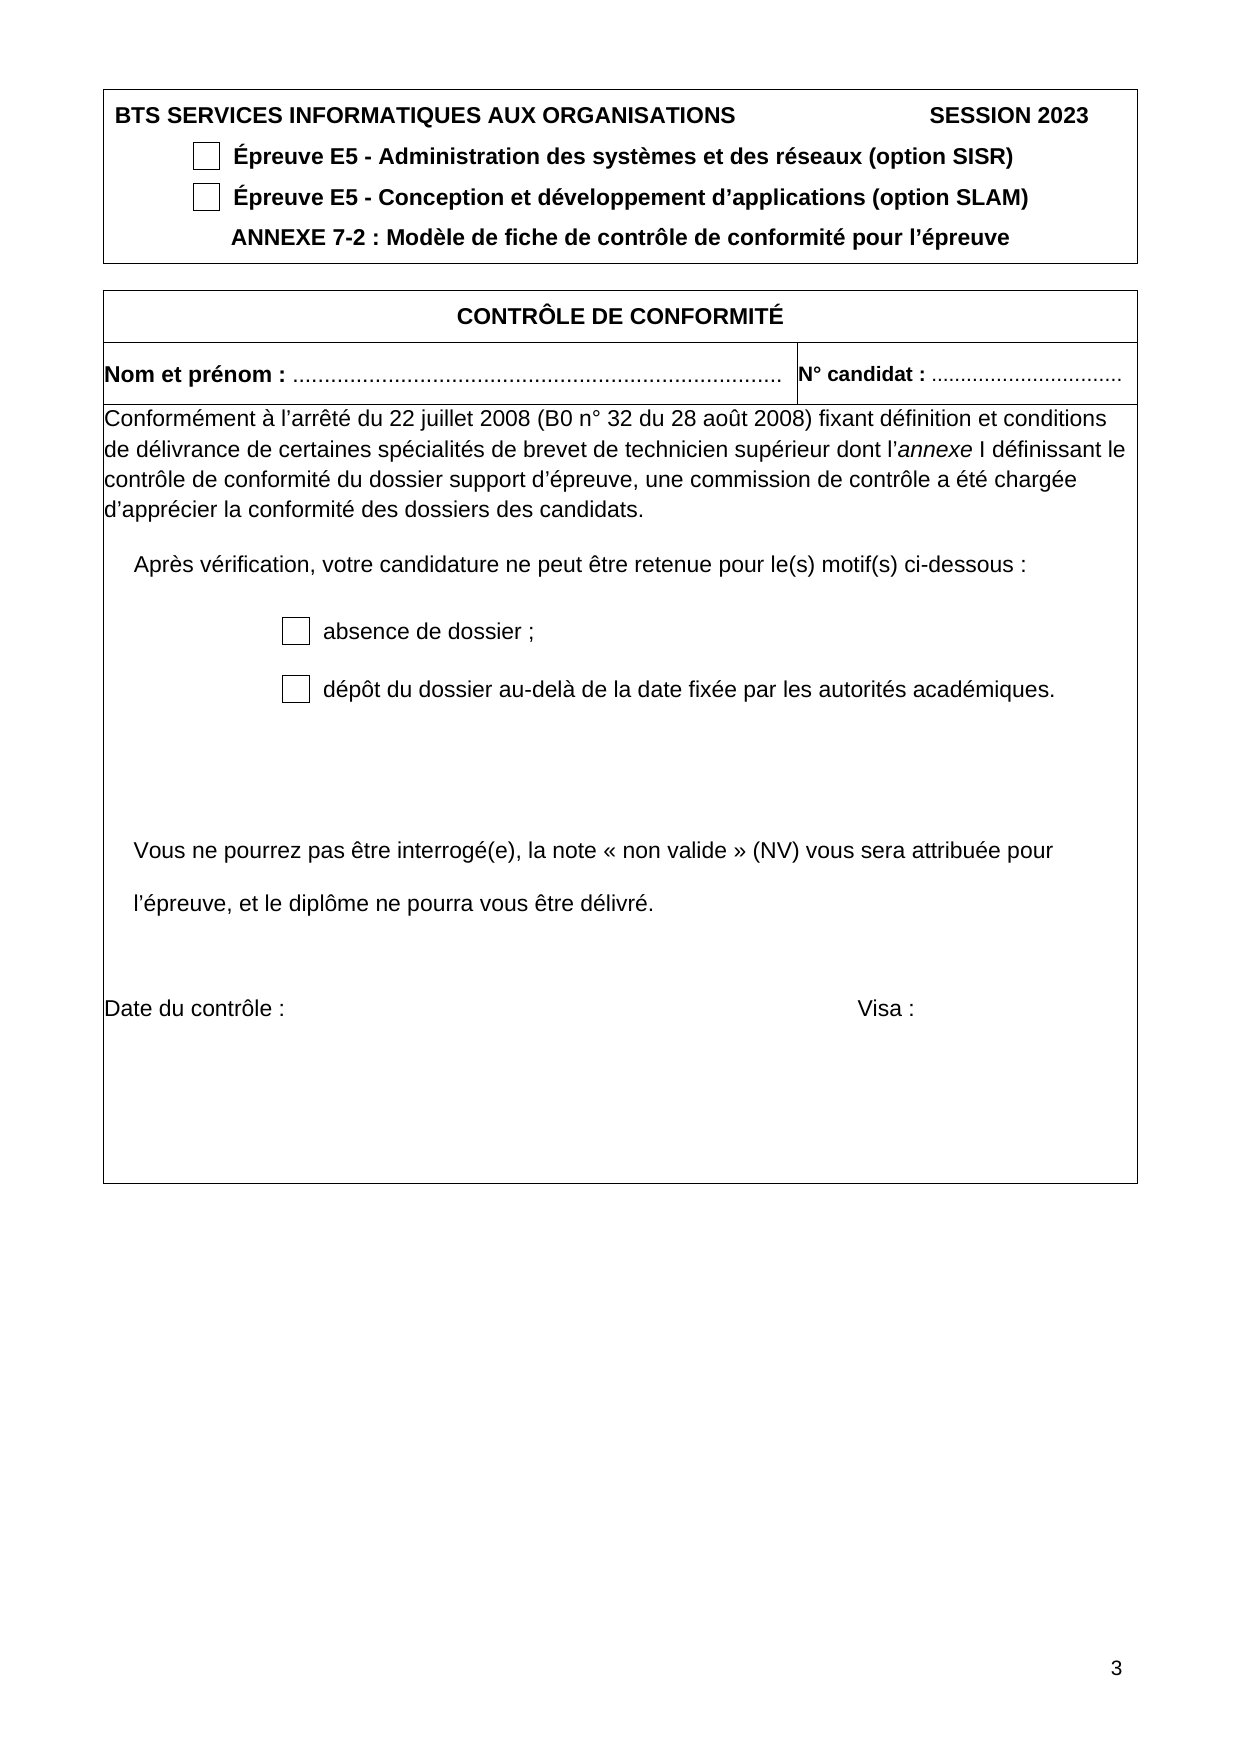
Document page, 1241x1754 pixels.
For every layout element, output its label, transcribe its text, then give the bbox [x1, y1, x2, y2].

table_header CONTRÔLE DE CONFORMITÉ [104, 291, 1137, 342]
table_header BTS Services informatiques aux organisations SESSION 2023 Épreuve E5 - Administration des systèmes et des réseaux (option SISR) Épreuve E5 - Conception et développement d’applications (option SLAM) ANNEXE 7-2 : Modèle de fiche de contrôle de conformité pour l’épreuve [104, 90, 1137, 262]
table_cell N° candidat : [798, 343, 1137, 404]
table_cell Nom et prénom : [104, 343, 797, 404]
table_cell Conformément à l’arrêté du 22 juillet 2008 (B0 n° 32 du 28 août 2008) fixant définition et conditions de délivrance de certaines spécialités de brevet de technicien supérieur dont l’annexe I définissant le contrôle de conformité du dossier support d’épreuve, une commission de contrôle a été chargée d’apprécier la conformité des dossiers des candidats. Après vérification, votre candidature ne peut être retenue pour le(s) motif(s) ci-dessous : absence de dossier ; dépôt du dossier au-delà de la date fixée par les autorités académiques. Vous ne pourrez pas être interrogé(e), la note « non valide » (NV) vous sera attribuée pour l’épreuve, et le diplôme ne pourra vous être délivré. Date du contrôle : Visa : [104, 405, 1137, 1183]
